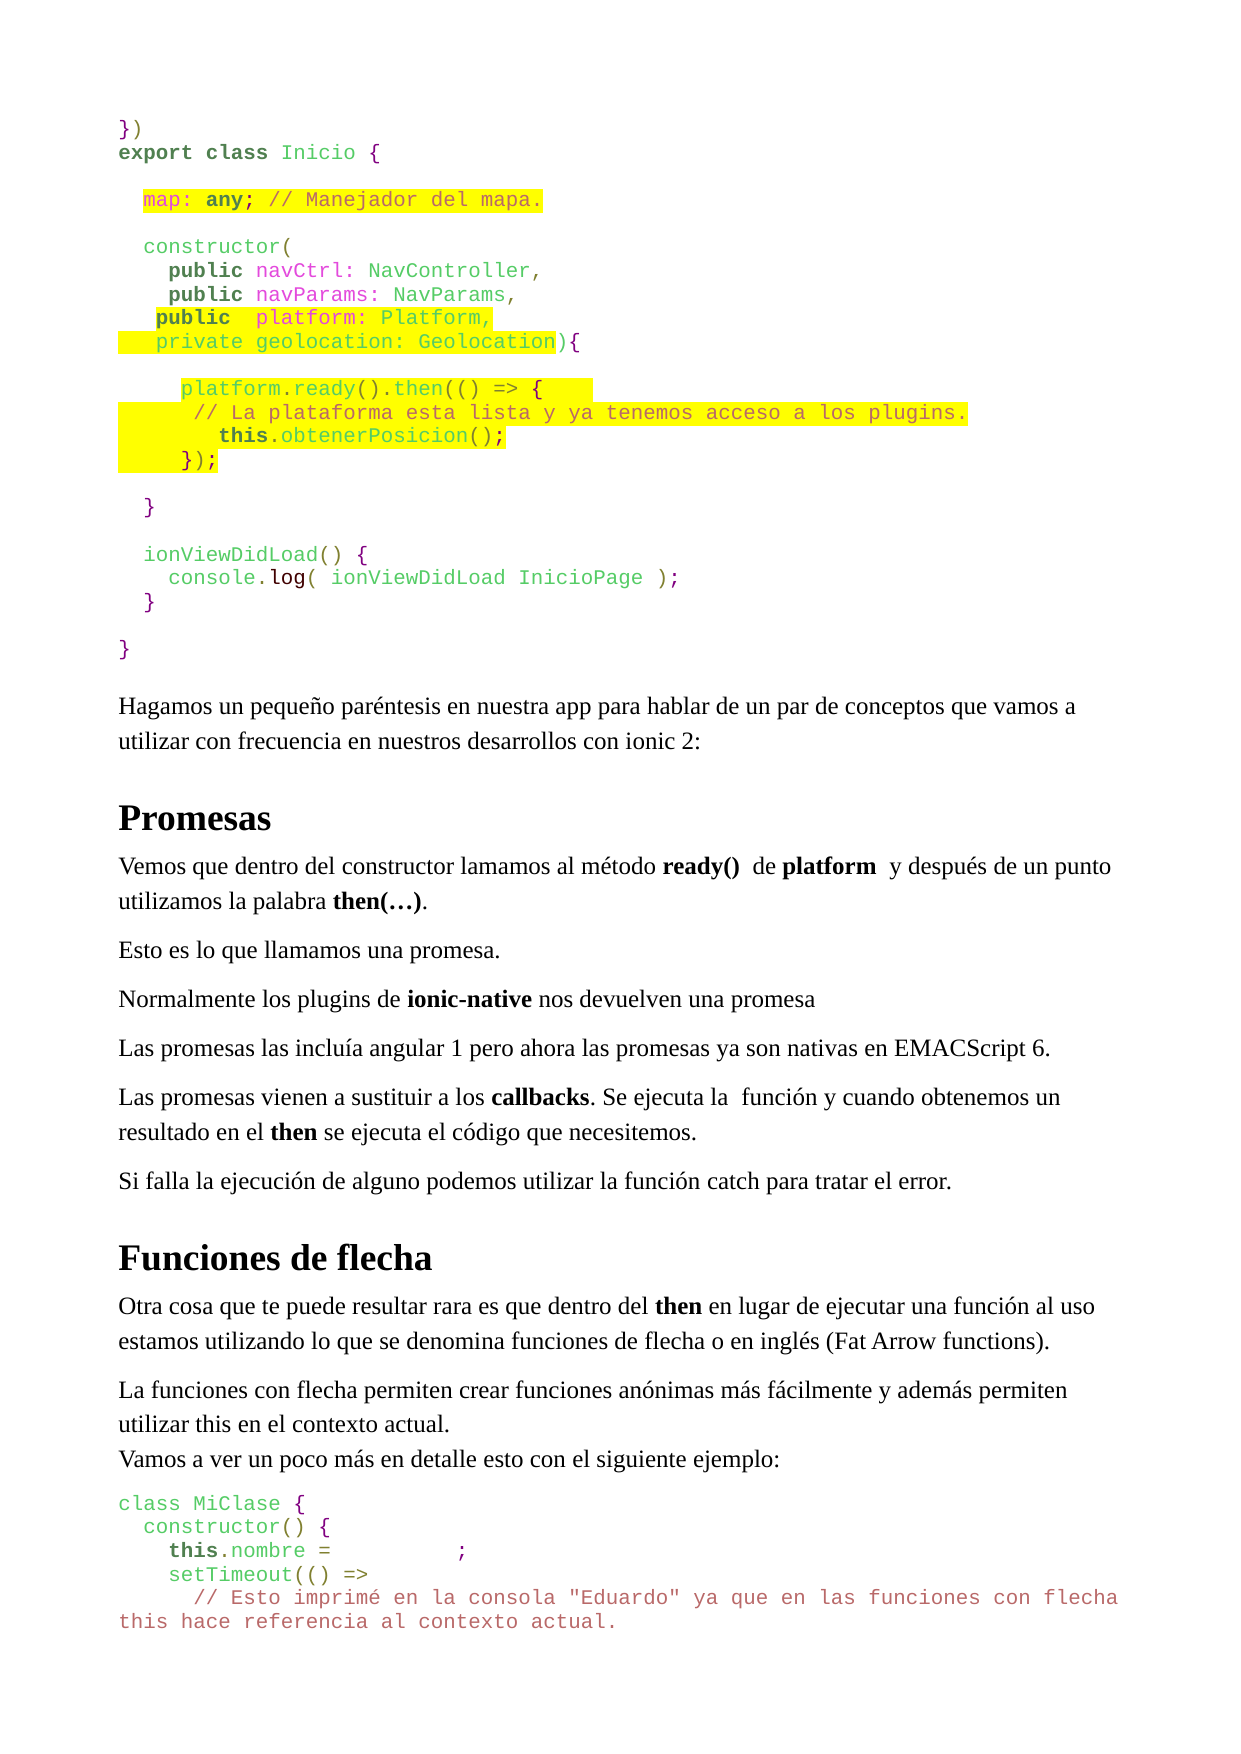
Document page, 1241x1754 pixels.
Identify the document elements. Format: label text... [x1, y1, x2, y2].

text private geolocation: Geolocation){ [118, 331, 1122, 354]
text constructor( [118, 236, 1122, 260]
text console.log('ionViewDidLoad InicioPage'); [118, 567, 1122, 591]
text // La plataforma esta lista y ya tenemos acceso a los plugins. [118, 402, 1122, 426]
text Esto es lo que llamamos una promesa. [118, 935, 1122, 964]
subtitle Promesas [118, 796, 1122, 839]
text export class Inicio { [118, 142, 1122, 165]
text public navCtrl: NavController, [118, 260, 1122, 284]
text constructor() { [118, 1516, 1122, 1540]
text public navParams: NavParams, [118, 284, 1122, 307]
text ionViewDidLoad() { [118, 544, 1122, 567]
text Las promesas las incluía angular 1 pero ahora las promesas ya son nativas en EMACScript 6. [118, 1033, 1122, 1062]
text Vemos que dentro del constructor lamamos al método ready() de platform y después de un punto utilizamos la palabra then(…). [118, 851, 1122, 915]
text Otra cosa que te puede resultar rara es que dentro del then en lugar de ejecutar una función al uso estamos utilizando lo que se denomina funciones de flecha o en inglés (Fat Arrow functions). [118, 1291, 1122, 1354]
text // Esto imprimé en la consola "Eduardo" ya que en las funciones con flecha this hace referencia al contexto actual. [118, 1587, 1122, 1635]
text } [118, 591, 1122, 615]
text Hagamos un pequeño paréntesis en nuestra app para hablar de un par de conceptos que vamos a utilizar con frecuencia en nuestros desarrollos con ionic 2: [118, 691, 1122, 755]
text this.nombre = 'Eduardo'; [118, 1540, 1122, 1564]
text Normalmente los plugins de ionic-native nos devuelven una promesa [118, 984, 1122, 1013]
text La funciones con flecha permiten crear funciones anónimas más fácilmente y además permiten utilizar this en el contexto actual. Vamos a ver un poco más en detalle esto con el siguiente ejemplo: [118, 1375, 1122, 1472]
text public platform: Platform, [118, 307, 1122, 331]
text this.obtenerPosicion(); [118, 426, 1122, 449]
text setTimeout(() => { [118, 1564, 1122, 1587]
text platform.ready().then(() => { [118, 378, 1122, 402]
text } [118, 638, 1122, 662]
text class MiClase { [118, 1493, 1122, 1516]
text Las promesas vienen a sustituir a los callbacks. Se ejecuta la función y cuando obtenemos un resultado en el then se ejecuta el código que necesitemos. [118, 1082, 1122, 1145]
text }); [118, 449, 1122, 473]
text map: any; // Manejador del mapa. [118, 189, 1122, 213]
text } [118, 496, 1122, 520]
text Si falla la ejecución de alguno podemos utilizar la función catch para tratar el error. [118, 1166, 1122, 1194]
text }) [118, 118, 1122, 142]
subtitle Funciones de flecha [118, 1236, 1122, 1279]
